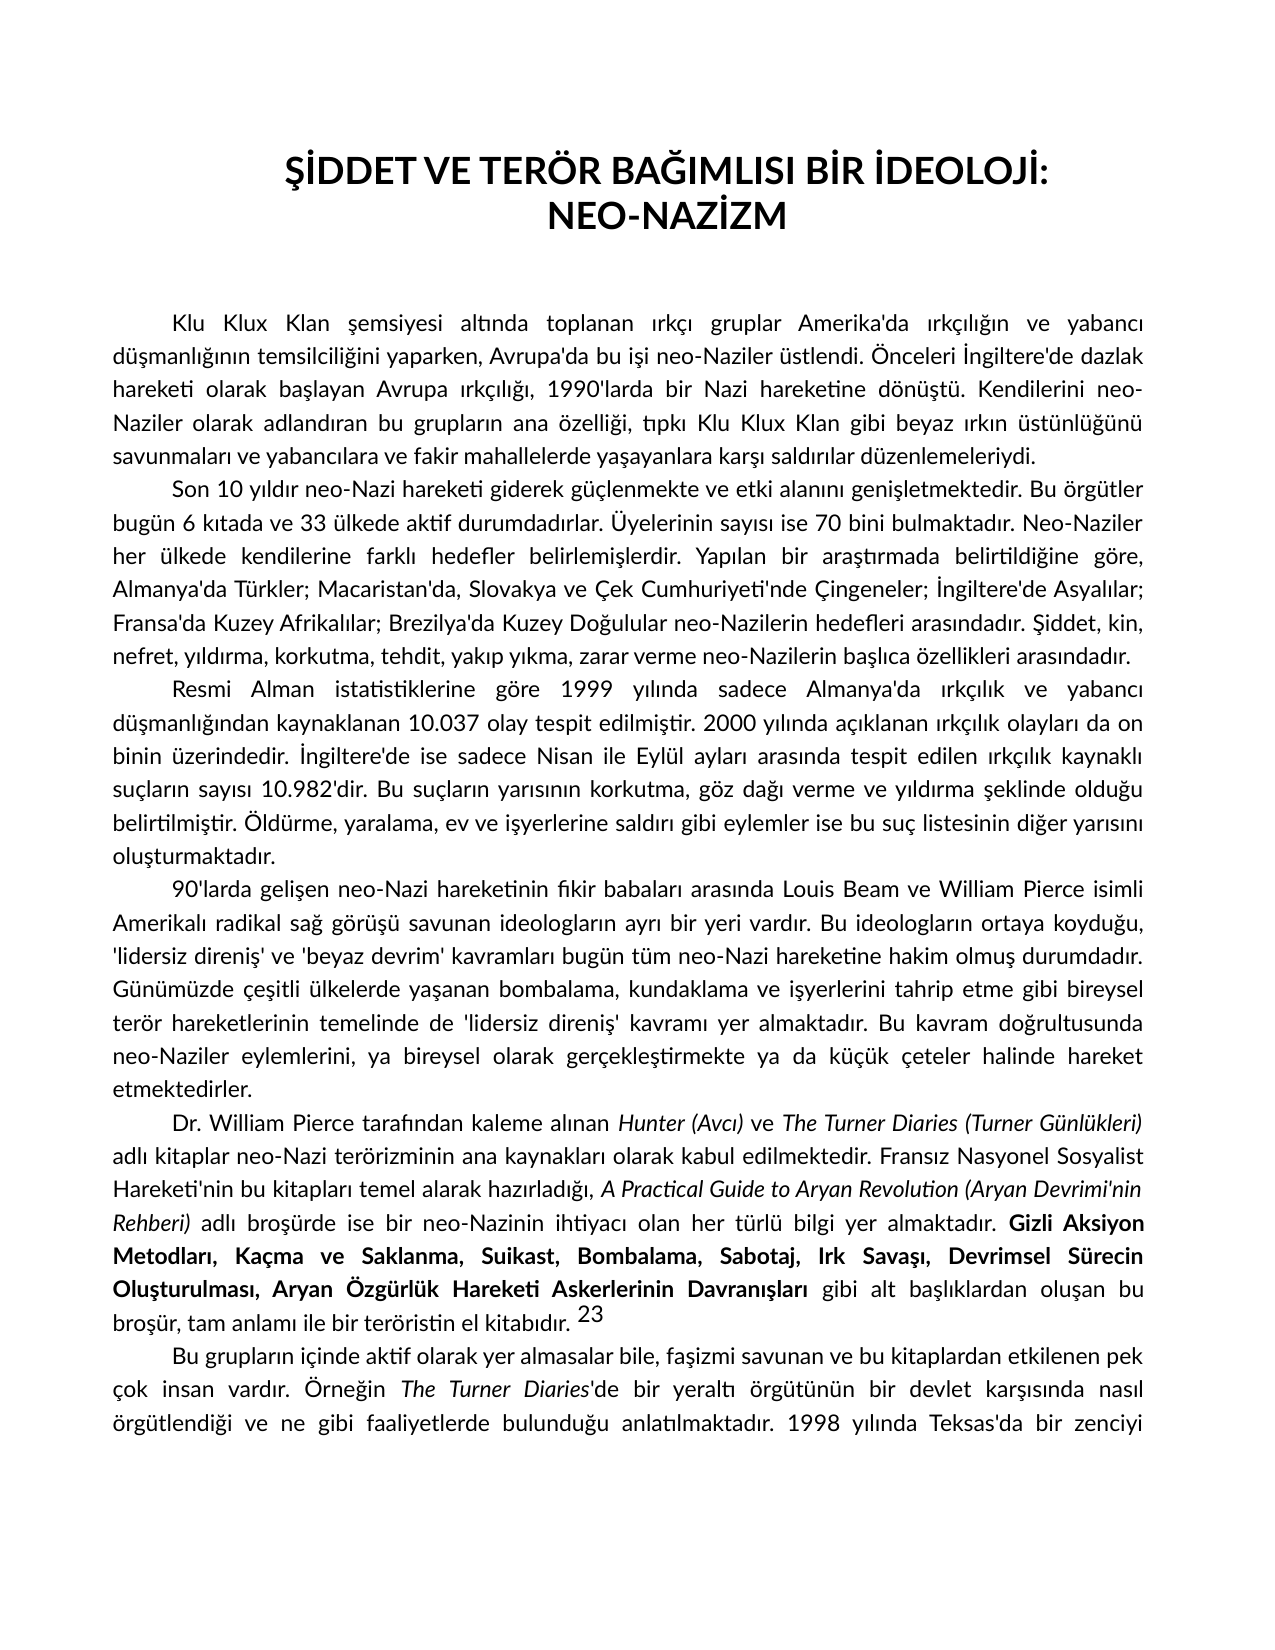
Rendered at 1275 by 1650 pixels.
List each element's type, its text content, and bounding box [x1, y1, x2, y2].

text Son 10 yıldır neo-Nazi hareketi giderek güçlenmekte ve etki alanını genişletmektedir. Bu örgütler bugün 6 kıtada ve 33 ülkede aktif durumdadırlar. Üyelerinin sayısı ise 70 bini bulmaktadır. Neo-Naziler her ülkede kendilerine farklı hedefler belirlemişlerdir. Yapılan bir araştırmada belirtildiğine göre, Almanya'da Türkler; Macaristan'da, Slovakya ve Çek Cumhuriyeti'nde Çingeneler; İngiltere'de Asyalılar; Fransa'da Kuzey Afrikalılar; Brezilya'da Kuzey Doğulular neo-Nazilerin hedefleri arasındadır. Şiddet, kin, nefret, yıldırma, korkutma, tehdit, yakıp yıkma, zarar verme neo-Nazilerin başlıca özellikleri arasındadır. [112, 471, 1145, 671]
subtitle NEO-NAZİZM [172, 193, 1162, 238]
subtitle ŞİDDET VE TERÖR BAĞIMLISI BİR İDEOLOJİ: [172, 148, 1162, 193]
text Dr. William Pierce tarafından kaleme alınan Hunter (Avcı) ve The Turner Diaries (Turner Günlükleri) adlı kitaplar neo-Nazi terörizminin ana kaynakları olarak kabul edilmektedir. Fransız Nasyonel Sosyalist Hareketi'nin bu kitapları temel alarak hazırladığı, A Practical Guide to Aryan Revolution (Aryan Devrimi'nin Rehberi) adlı broşürde ise bir neo-Nazinin ihtiyacı olan her türlü bilgi yer almaktadır. Gizli Aksiyon Metodları, Kaçma ve Saklanma, Suikast, Bombalama, Sabotaj, Irk Savaşı, Devrimsel Sürecin Oluşturulması, Aryan Özgürlük Hareketi Askerlerinin Davranışları gibi alt başlıklardan oluşan bu broşür, tam anlamı ile bir teröristin el kitabıdır. 23 [112, 1104, 1145, 1338]
text 90'larda gelişen neo-Nazi hareketinin fikir babaları arasında Louis Beam ve William Pierce isimli Amerikalı radikal sağ görüşü savunan ideologların ayrı bir yeri vardır. Bu ideologların ortaya koyduğu, 'lidersiz direniş' ve 'beyaz devrim' kavramları bugün tüm neo-Nazi hareketine hakim olmuş durumdadır. Günümüzde çeşitli ülkelerde yaşanan bombalama, kundaklama ve işyerlerini tahrip etme gibi bireysel terör hareketlerinin temelinde de 'lidersiz direniş' kavramı yer almaktadır. Bu kavram doğrultusunda neo-Naziler eylemlerini, ya bireysel olarak gerçekleştirmekte ya da küçük çeteler halinde hareket etmektedirler. [112, 871, 1145, 1104]
text Resmi Alman istatistiklerine göre 1999 yılında sadece Almanya'da ırkçılık ve yabancı düşmanlığından kaynaklanan 10.037 olay tespit edilmiştir. 2000 yılında açıklanan ırkçılık olayları da on binin üzerindedir. İngiltere'de ise sadece Nisan ile Eylül ayları arasında tespit edilen ırkçılık kaynaklı suçların sayısı 10.982'dir. Bu suçların yarısının korkutma, göz dağı verme ve yıldırma şeklinde olduğu belirtilmiştir. Öldürme, yaralama, ev ve işyerlerine saldırı gibi eylemler ise bu suç listesinin diğer yarısını oluşturmaktadır. [112, 671, 1145, 871]
text Bu grupların içinde aktif olarak yer almasalar bile, faşizmi savunan ve bu kitaplardan etkilenen pek çok insan vardır. Örneğin The Turner Diaries'de bir yeraltı örgütünün bir devlet karşısında nasıl örgütlendiği ve ne gibi faaliyetlerde bulunduğu anlatılmaktadır. 1998 yılında Teksas'da bir zenciyi [112, 1338, 1145, 1438]
text Klu Klux Klan şemsiyesi altında toplanan ırkçı gruplar Amerika'da ırkçılığın ve yabancı düşmanlığının temsilciliğini yaparken, Avrupa'da bu işi neo-Naziler üstlendi. Önceleri İngiltere'de dazlak hareketi olarak başlayan Avrupa ırkçılığı, 1990'larda bir Nazi hareketine dönüştü. Kendilerini neo-Naziler olarak adlandıran bu grupların ana özelliği, tıpkı Klu Klux Klan gibi beyaz ırkın üstünlüğünü savunmaları ve yabancılara ve fakir mahallelerde yaşayanlara karşı saldırılar düzenlemeleriydi. [112, 304, 1145, 471]
